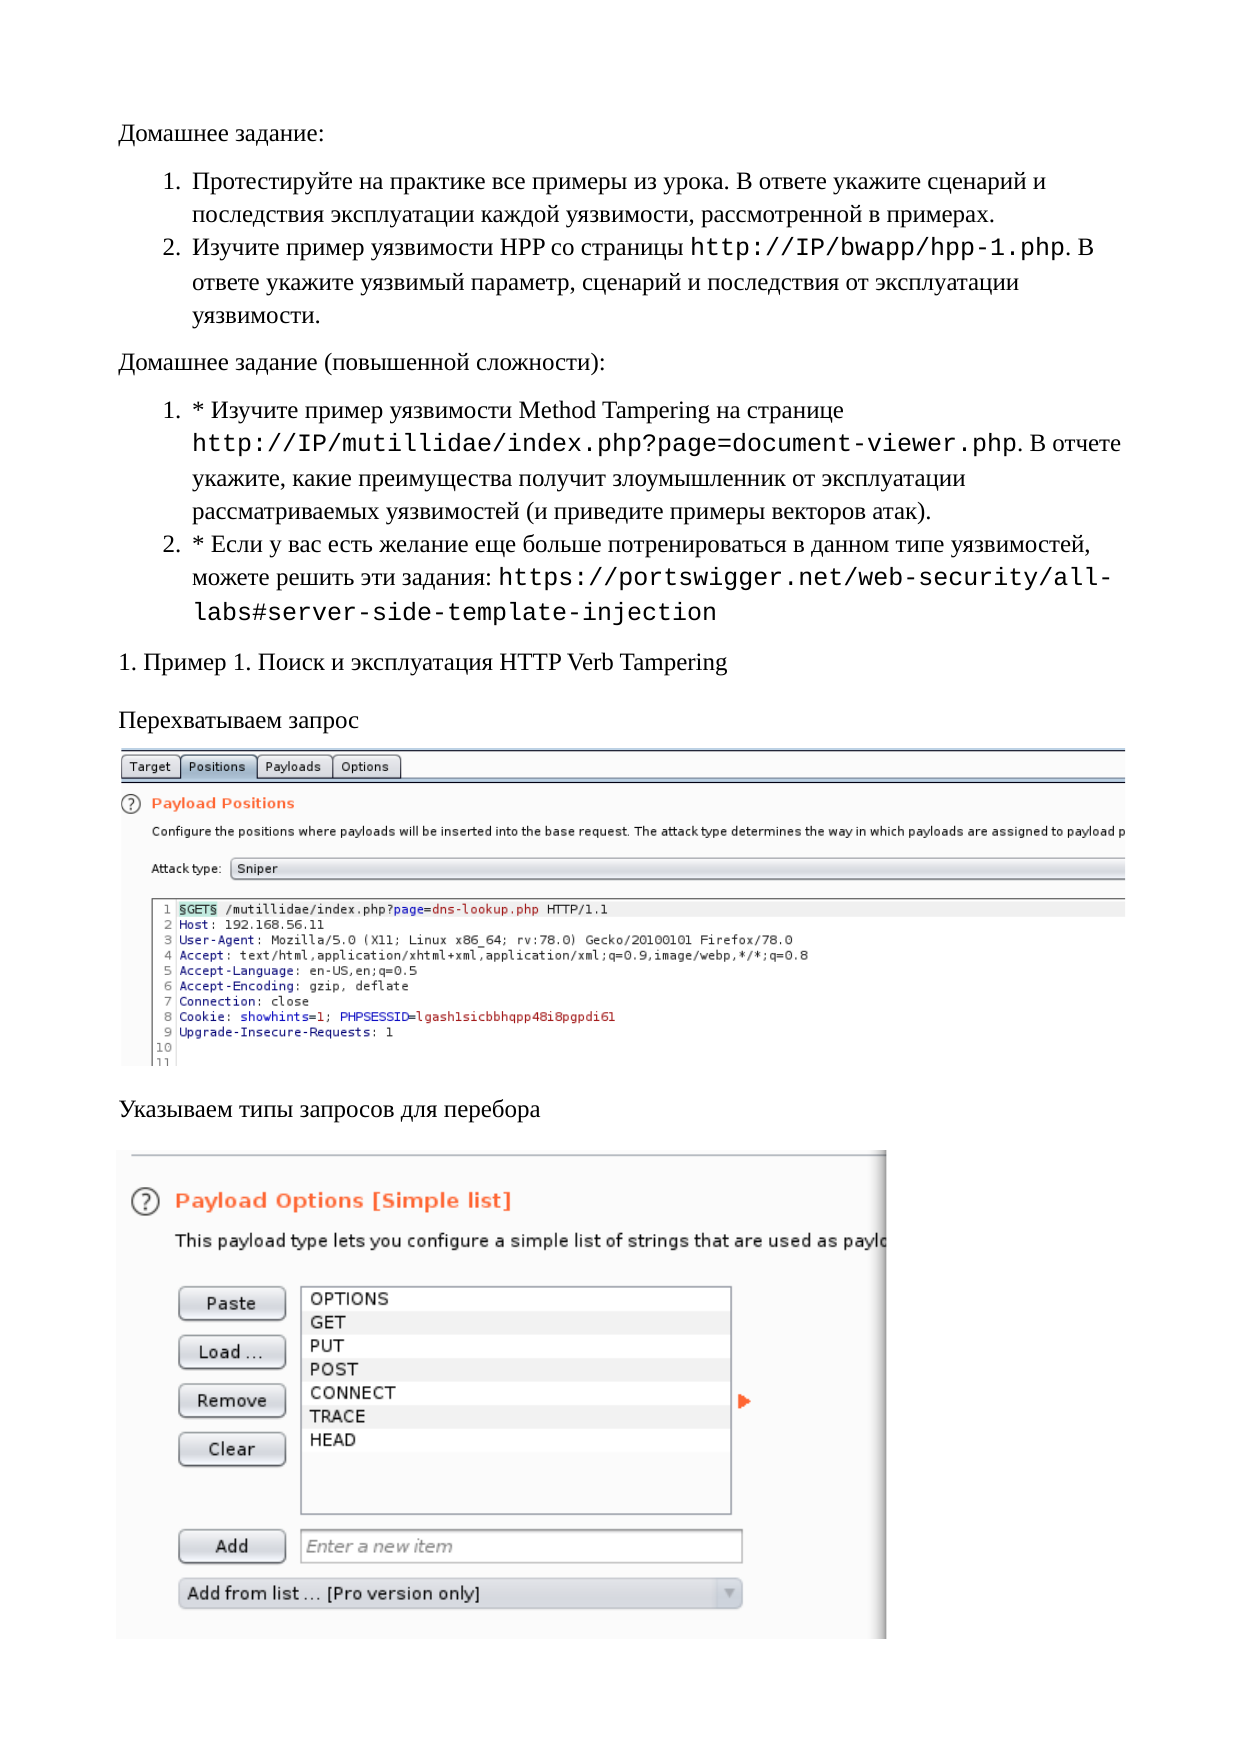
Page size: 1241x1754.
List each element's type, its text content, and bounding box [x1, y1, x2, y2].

list * Изучите пример уязвимости Method Tampering на странице http://IP/mutillidae/index.php?page=document-viewer.php. В отчете укажите, какие преимущества получит злоумышленник от эксплуатации рассматриваемых уязвимостей (и приведите примеры векторов атак). [162, 395, 1122, 525]
text Домашнее задание (повышенной сложности): [118, 347, 1122, 376]
text Перехватываем запрос [118, 705, 1122, 734]
picture [121, 748, 1126, 1066]
list Изучите пример уязвимости HPP со страницы http://IP/bwapp/hpp-1.php. В ответе укажите уязвимый параметр, сценарий и последствия от эксплуатации уязвимости. [162, 232, 1122, 329]
list * Если у вас есть желание еще больше потренироваться в данном типе уязвимостей, можете решить эти задания: https://portswigger.net/web-security/all-labs#server-side-template-injection [162, 529, 1122, 628]
list Протестируйте на практике все примеры из урока. В ответе укажите сценарий и последствия эксплуатации каждой уязвимости, рассмотренной в примерах. [162, 166, 1122, 227]
text Указываем типы запросов для перебора [118, 1094, 1122, 1123]
picture [116, 1150, 887, 1639]
text 1. Пример 1. Поиск и эксплуатация HTTP Verb Tampering [118, 647, 1122, 676]
text Домашнее задание: [118, 118, 1122, 147]
